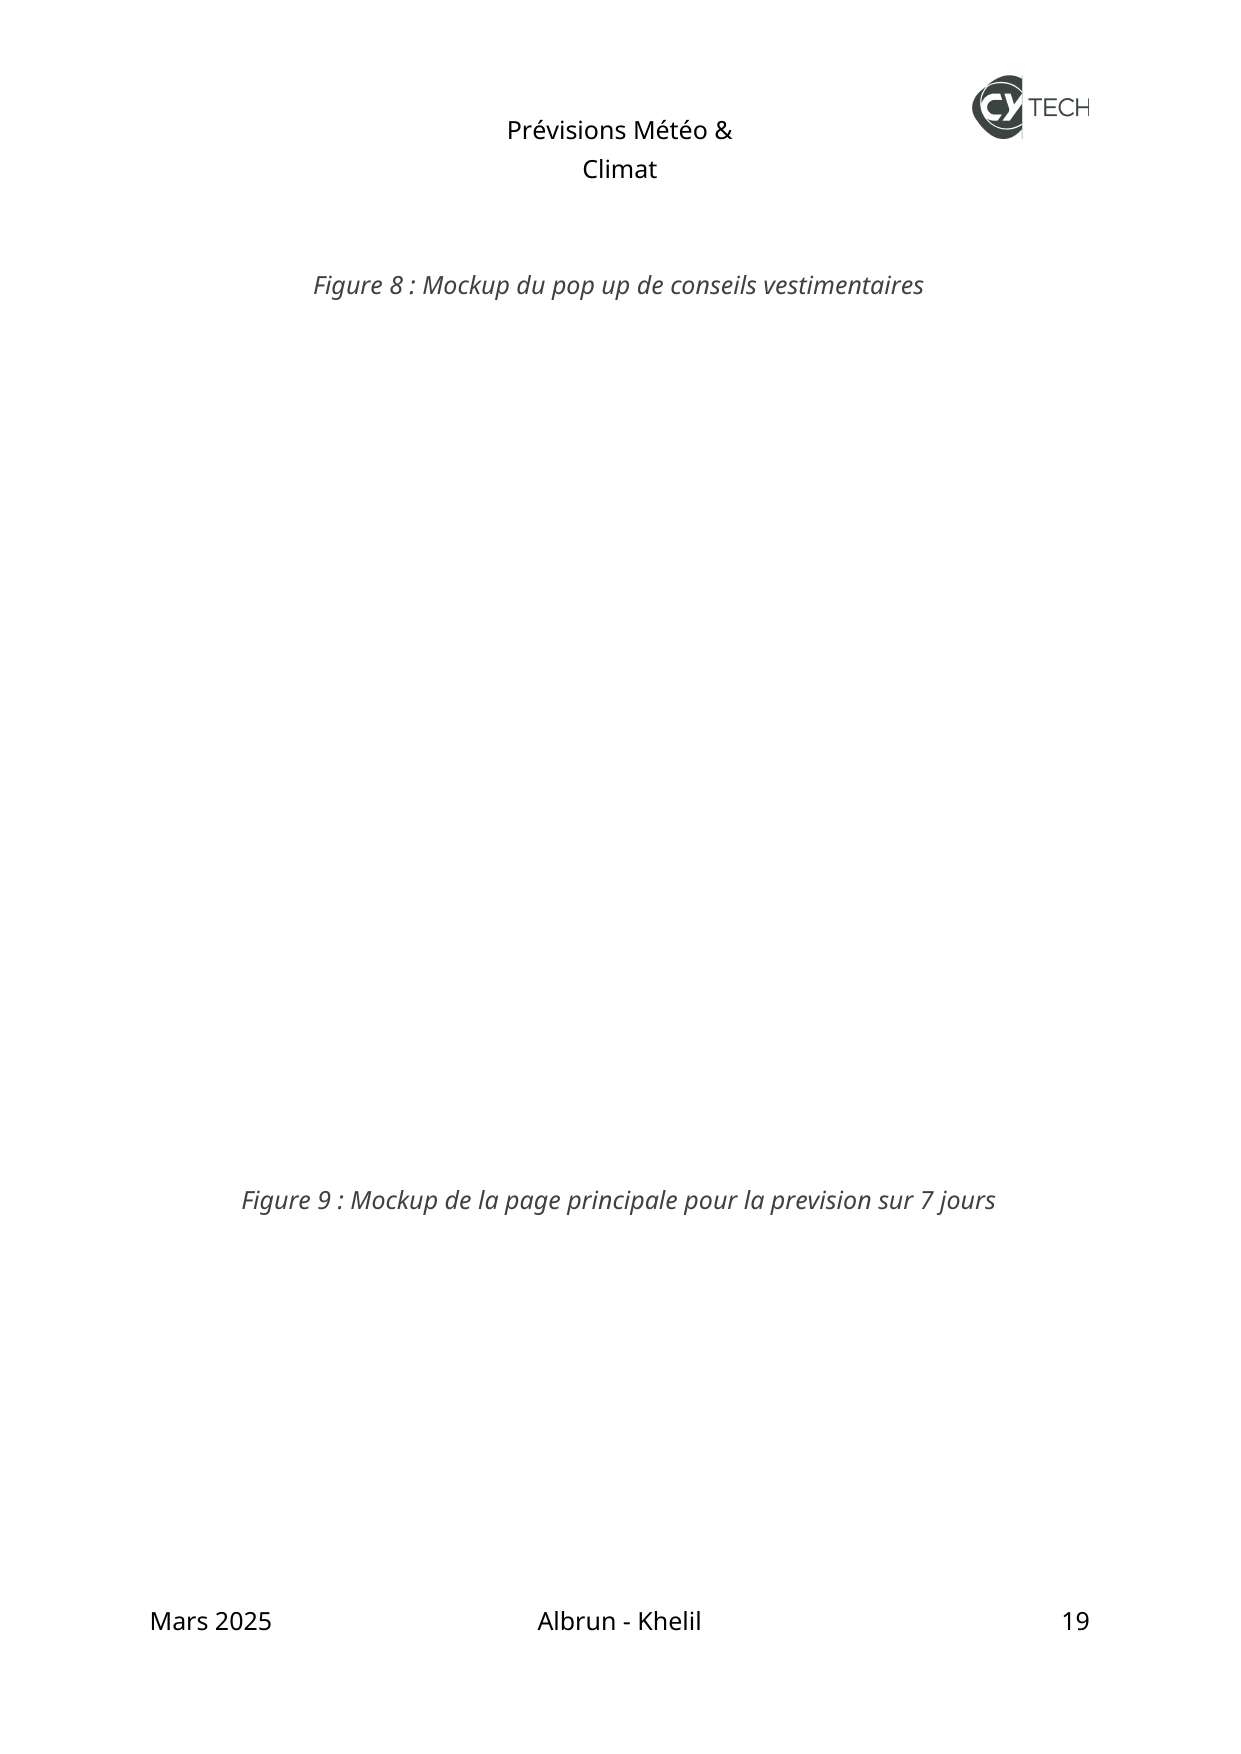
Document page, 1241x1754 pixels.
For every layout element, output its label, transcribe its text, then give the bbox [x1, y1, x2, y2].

text Figure 8 : Mockup du pop up de conseils vestimentaires [150, 268, 1090, 302]
text Figure 9 : Mockup de la page principale pour la prevision sur 7 jours [150, 1183, 1090, 1217]
picture [970, 75, 1089, 139]
